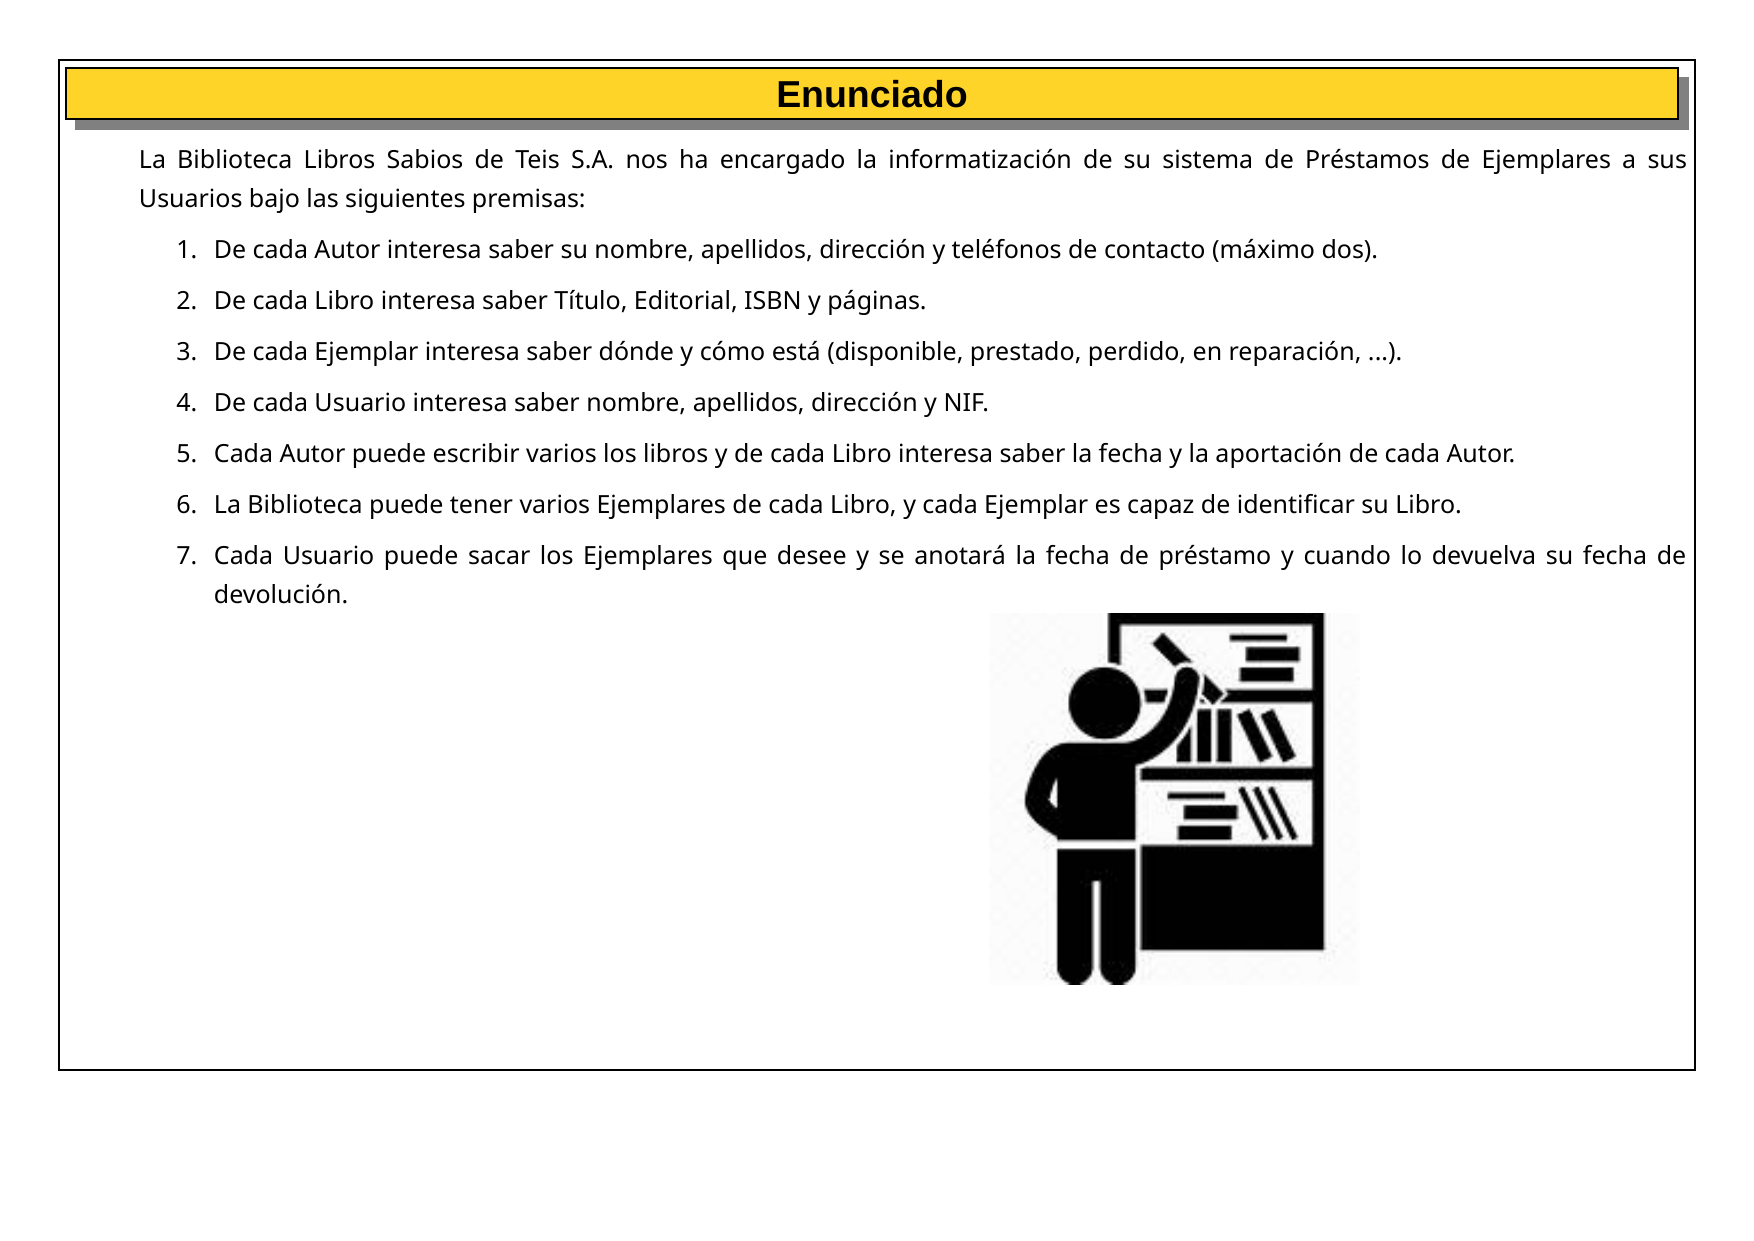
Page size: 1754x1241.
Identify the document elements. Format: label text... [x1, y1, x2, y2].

table_header Enunciado [60, 61, 1694, 136]
table_cell La Biblioteca Libros Sabios de Teis S.A. nos ha encargado la informatización de su sistema de Préstamos de Ejemplares a sus Usuarios bajo las siguientes premisas: De cada Autor interesa saber su nombre, apellidos, dirección y teléfonos de contacto (máximo dos). De cada Libro interesa saber Título, Editorial, ISBN y páginas. De cada Ejemplar interesa saber dónde y cómo está (disponible, prestado, perdido, en reparación, ...). De cada Usuario interesa saber nombre, apellidos, dirección y NIF. Cada Autor puede escribir varios los libros y de cada Libro interesa saber la fecha y la aportación de cada Autor. La Biblioteca puede tener varios Ejemplares de cada Libro, y cada Ejemplar es capaz de identificar su Libro. Cada Usuario puede sacar los Ejemplares que desee y se anotará la fecha de préstamo y cuando lo devuelva su fecha de devolución. [60, 136, 1694, 1069]
picture [989, 613, 1360, 985]
